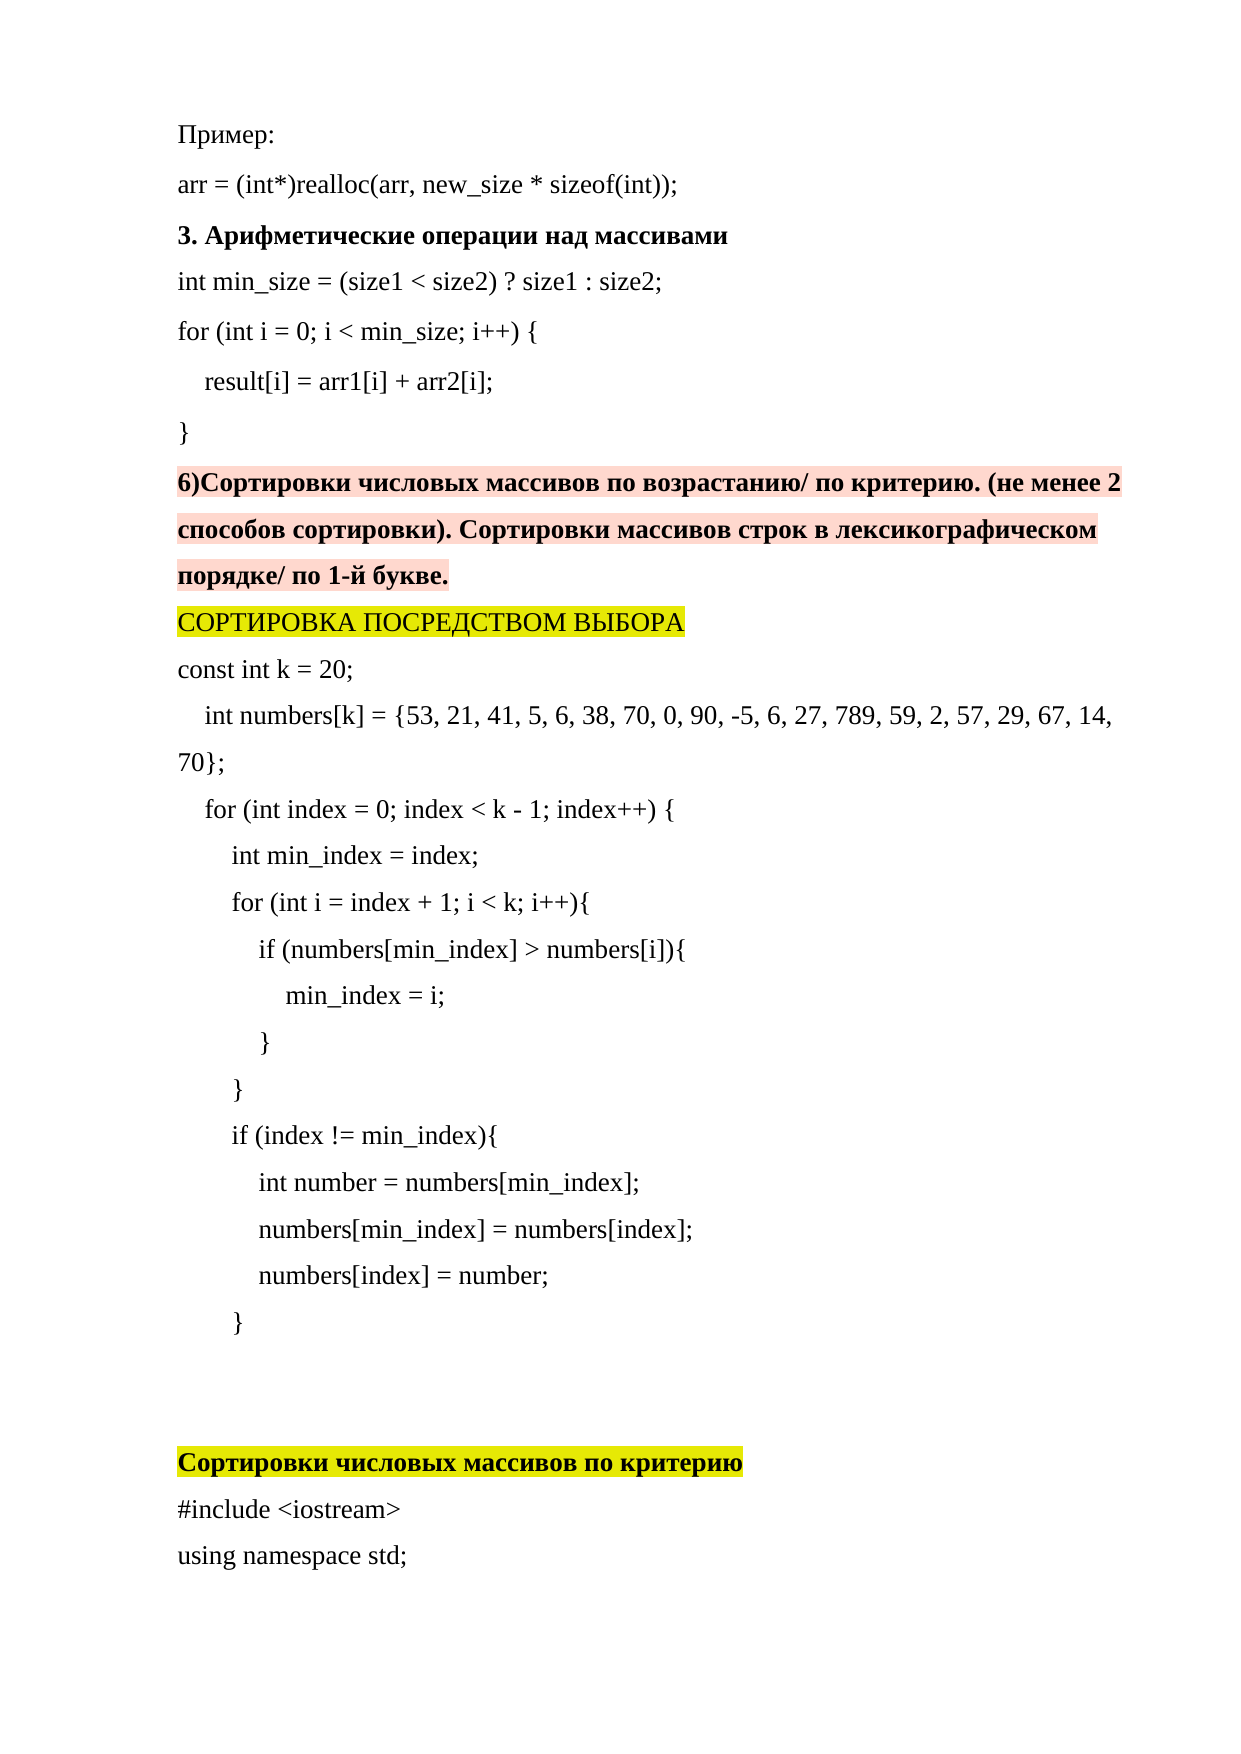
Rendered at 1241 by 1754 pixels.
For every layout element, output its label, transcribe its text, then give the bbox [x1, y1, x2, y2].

list СОРТИРОВКА ПОСРЕДСТВОМ ВЫБОРА [177, 606, 1152, 637]
list if (index != min_index){ [177, 1119, 1152, 1151]
text } [177, 416, 1152, 447]
list } [177, 1073, 1152, 1104]
list int numbers[k] = {53, 21, 41, 5, 6, 38, 70, 0, 90, -5, 6, 27, 789, 59, 2, 57, 29, 67, 14, 70}; [177, 699, 1152, 777]
text arr = (int*)realloc(arr, new_size * sizeof(int)); [177, 168, 1152, 199]
list int min_index = index; [177, 839, 1152, 871]
list for (int index = 0; index < k - 1; index++) { [177, 793, 1152, 824]
list numbers[min_index] = numbers[index]; [177, 1213, 1152, 1244]
text Сортировки числовых массивов по критерию [177, 1446, 1152, 1477]
list } [177, 1306, 1152, 1337]
text result[i] = arr1[i] + arr2[i]; [177, 365, 1152, 397]
list numbers[index] = number; [177, 1259, 1152, 1291]
list for (int i = index + 1; i < k; i++){ [177, 886, 1152, 917]
list const int k = 20; [177, 653, 1152, 684]
subtitle 3. Арифметические операции над массивами [177, 219, 1152, 250]
text Пример: [177, 118, 1152, 149]
list using namespace std; [177, 1539, 1152, 1571]
list } [177, 1026, 1152, 1057]
list 6)Сортировки числовых массивов по возрастанию/ по критерию. (не менее 2 способов сортировки). Сортировки массивов строк в лексикографическом порядке/ по 1-й букве. [177, 466, 1152, 591]
text for (int i = 0; i < min_size; i++) { [177, 315, 1152, 346]
text int min_size = (size1 < size2) ? size1 : size2; [177, 265, 1152, 296]
list min_index = i; [177, 979, 1152, 1011]
list if (numbers[min_index] > numbers[i]){ [177, 933, 1152, 964]
list int number = numbers[min_index]; [177, 1166, 1152, 1197]
list #include <iostream> [177, 1493, 1152, 1524]
